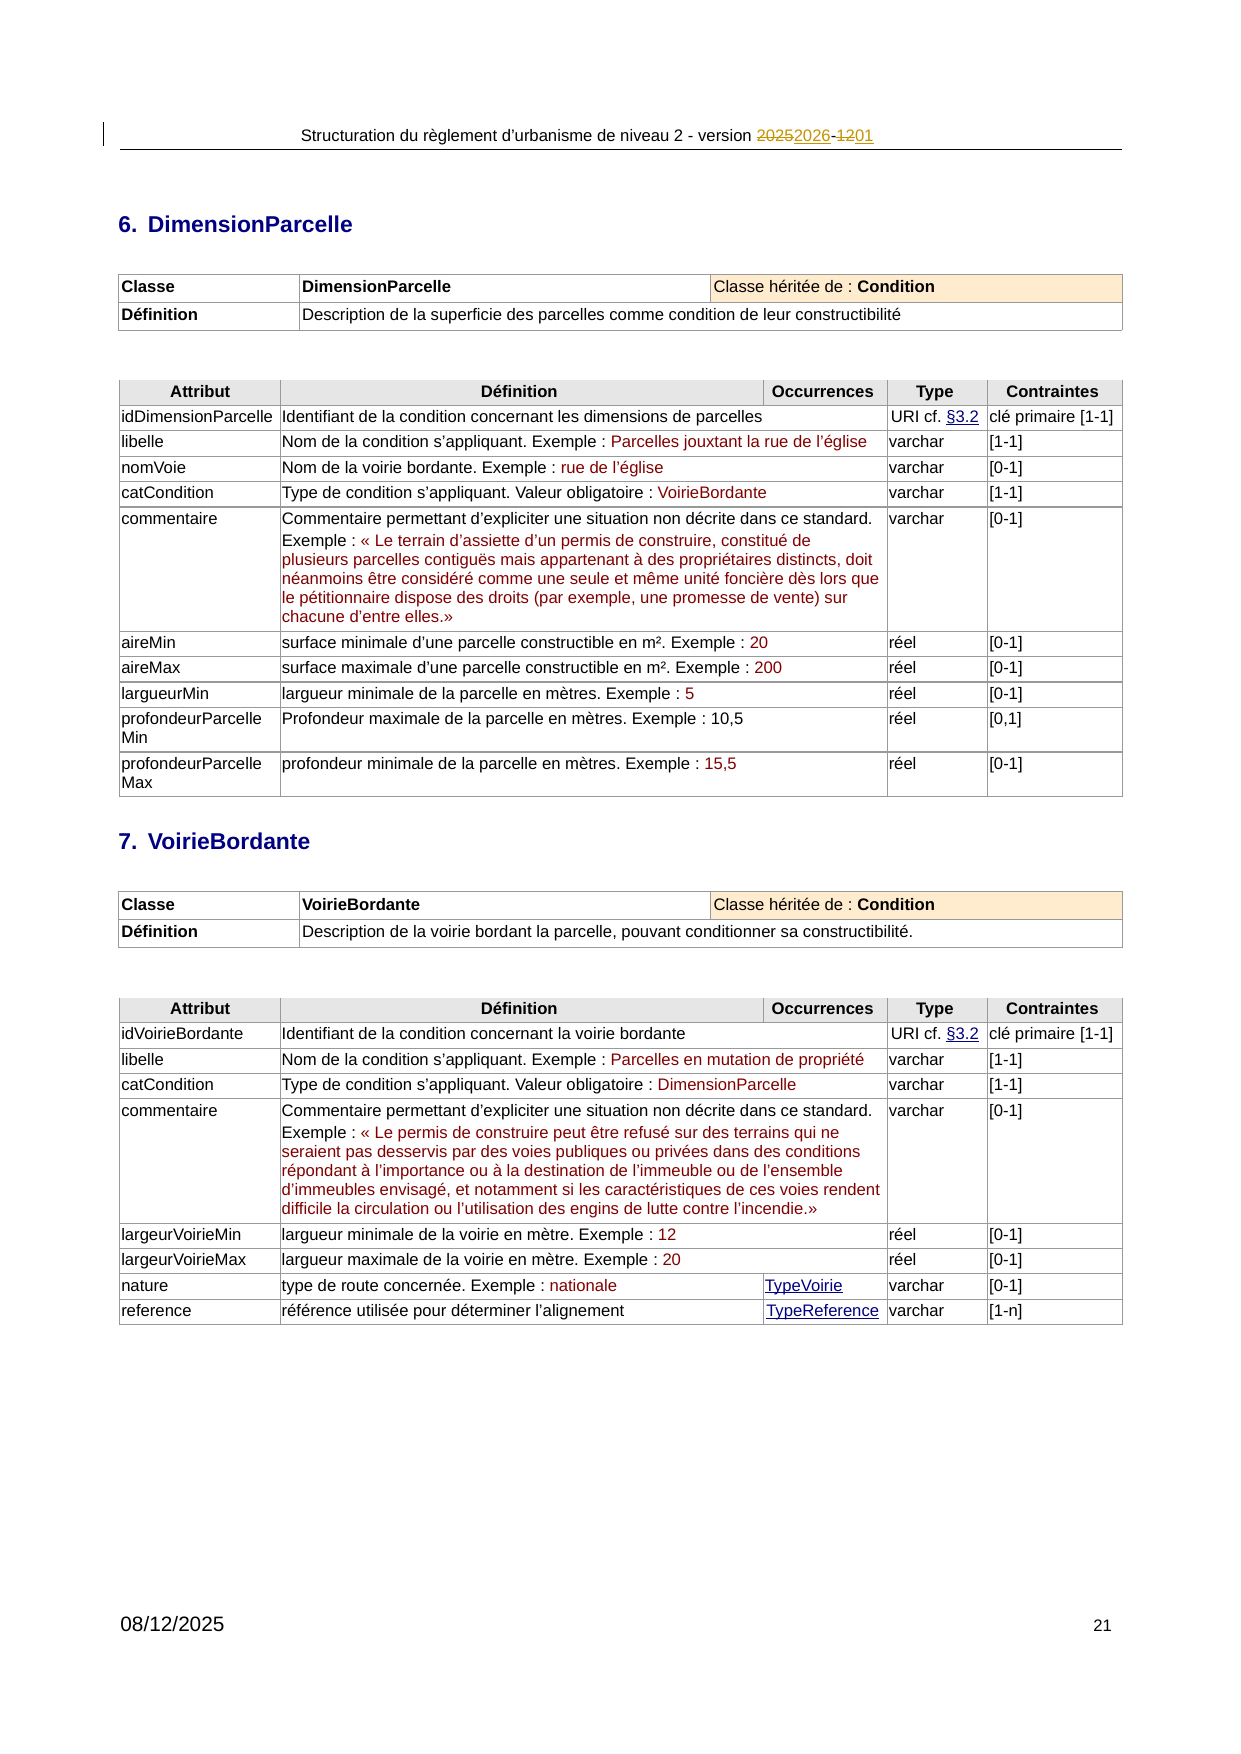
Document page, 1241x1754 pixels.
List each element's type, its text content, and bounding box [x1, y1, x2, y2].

table_cell [1-1] [988, 1049, 1122, 1073]
table_cell réel [888, 657, 987, 681]
table_header Définition [281, 998, 763, 1022]
table_header Classe héritée de : Condition [711, 275, 1122, 302]
table_cell [0-1] [988, 508, 1122, 631]
table_cell clé primaire [1-1] [988, 1023, 1122, 1047]
table_cell [0-1] [988, 1224, 1122, 1248]
table_cell Nom de la condition s’appliquant. Exemple : Parcelles en mutation de propriété [281, 1049, 887, 1073]
table_header Contraintes [988, 380, 1122, 405]
table_cell varchar [888, 508, 987, 631]
table_cell aireMin [120, 632, 280, 656]
table_cell largueurMin [120, 683, 280, 707]
table_cell Type de condition s’appliquant. Valeur obligatoire : VoirieBordante [281, 482, 887, 506]
table_cell ‍commentaire [120, 1099, 280, 1222]
table_cell réel [888, 753, 987, 796]
table_cell Type de condition s’appliquant. Valeur obligatoire : DimensionParcelle [281, 1074, 887, 1098]
table_cell largueur minimale de la voirie en mètre. Exemple : 12 [281, 1224, 887, 1248]
table_cell [1-1] [988, 431, 1122, 456]
table_header Contraintes [988, 998, 1122, 1022]
table_cell profondeur minimale de la parcelle en mètres. Exemple : 15,5 [281, 753, 887, 796]
table_cell Commentaire permettant d’expliciter une situation non décrite dans ce standard. Exemple : « Le terrain d’assiette d’un permis de construire, constitué de plusieurs parcelles contiguës mais appartenant à des propriétaires distincts, doit néanmoins être considéré comme une seule et même unité foncière dès lors que le pétitionnaire dispose des droits (par exemple, une promesse de vente) sur chacune d’entre elles.» [281, 508, 887, 631]
table_cell idDimensionParcelle [120, 406, 280, 430]
table_cell réel [888, 708, 987, 751]
table_cell réel [888, 1224, 987, 1248]
table_cell varchar [888, 1274, 987, 1299]
table_cell Nom de la voirie bordante. Exemple : rue de l’église [281, 457, 887, 481]
table_header Occurrences [764, 380, 887, 405]
table_cell [0-1] [988, 1099, 1122, 1222]
table_cell reference [120, 1300, 280, 1324]
table_cell réel [888, 632, 987, 656]
table_cell [0-1] [988, 1249, 1122, 1273]
table_cell Commentaire permettant d’expliciter une situation non décrite dans ce standard. Exemple : « Le permis de construire peut être refusé sur des terrains qui ne seraient pas desservis par des voies publiques ou privées dans des conditions répondant à l’importance ou à la destination de l’immeuble ou de l’ensemble d’immeubles envisagé, et notamment si les caractéristiques de ces voies rendent difficile la circulation ou l’utilisation des engins de lutte contre l’incendie.» [281, 1099, 887, 1222]
table_cell référence utilisée pour déterminer l’alignement [281, 1300, 763, 1324]
table_cell [1-1] [988, 482, 1122, 506]
table_header Classe [119, 892, 299, 919]
table_cell [1-1] [988, 1074, 1122, 1098]
table_cell Définition [119, 303, 299, 330]
table_cell TypeVoirie [764, 1274, 887, 1299]
table_cell Identifiant de la condition concernant les dimensions de parcelles [281, 406, 887, 430]
table_cell type de route concernée. Exemple : nationale [281, 1274, 763, 1299]
table_cell idVoirieBordante [120, 1023, 280, 1047]
table_cell catCondition [120, 482, 280, 506]
table_header Occurrences [764, 998, 887, 1022]
table_cell varchar [888, 1049, 987, 1073]
table_cell Profondeur maximale de la parcelle en mètres. Exemple : 10,5 [281, 708, 887, 751]
table_cell largueur maximale de la voirie en mètre. Exemple : 20 [281, 1249, 887, 1273]
table_cell [0-1] [988, 657, 1122, 681]
table_cell URI cf. §3.2 [888, 406, 987, 430]
table_cell URI cf. §3.2 [888, 1023, 987, 1047]
table_cell largeurVoirieMax [120, 1249, 280, 1273]
table_header Définition [281, 380, 763, 405]
table_cell varchar [888, 1099, 987, 1222]
table_header DimensionParcelle [300, 275, 710, 302]
table_cell [0-1] [988, 632, 1122, 656]
table_header Type [888, 380, 987, 405]
table_header Attribut [120, 998, 280, 1022]
table_cell largueur minimale de la parcelle en mètres. Exemple : 5 [281, 683, 887, 707]
table_cell Description de la superficie des parcelles comme condition de leur constructibilité [300, 303, 1122, 330]
table_cell ‍commentaire [120, 508, 280, 631]
table_cell réel [888, 683, 987, 707]
table_cell [0-1] [988, 753, 1122, 796]
table_cell nature [120, 1274, 280, 1299]
table_header VoirieBordante [300, 892, 710, 919]
subtitle DimensionParcelle [118, 211, 1122, 237]
table_cell libelle [120, 1049, 280, 1073]
table_header Classe [119, 275, 299, 302]
table_cell clé primaire [1-1] [988, 406, 1122, 430]
table_cell catCondition [120, 1074, 280, 1098]
table_cell varchar [888, 431, 987, 456]
table_cell nomVoie [120, 457, 280, 481]
table_header Type [888, 998, 987, 1022]
table_cell libelle [120, 431, 280, 456]
table_cell profondeurParcelleMin [120, 708, 280, 751]
table_cell surface maximale d’une parcelle constructible en m². Exemple : 200 [281, 657, 887, 681]
table_cell varchar [888, 457, 987, 481]
table_cell largeurVoirieMin [120, 1224, 280, 1248]
table_cell [0-1] [988, 1274, 1122, 1299]
table_header Attribut [120, 380, 280, 405]
table_cell [0,1] [988, 708, 1122, 751]
table_cell varchar [888, 1300, 987, 1324]
table_cell Définition [119, 920, 299, 947]
table_cell aireMax [120, 657, 280, 681]
table_cell [0-1] [988, 457, 1122, 481]
table_cell Identifiant de la condition concernant la voirie bordante [281, 1023, 887, 1047]
table_cell surface minimale d’une parcelle constructible en m². Exemple : 20 [281, 632, 887, 656]
table_header Classe héritée de : Condition [711, 892, 1122, 919]
table_cell profondeurParcelleMax [120, 753, 280, 796]
table_cell [1-n] [988, 1300, 1122, 1324]
subtitle VoirieBordante [118, 828, 1122, 854]
table_cell Description de la voirie bordant la parcelle, pouvant conditionner sa constructibilité. [300, 920, 1122, 947]
table_cell TypeReference [764, 1300, 887, 1324]
table_cell réel [888, 1249, 987, 1273]
table_cell Nom de la condition s’appliquant. Exemple : Parcelles jouxtant la rue de l’église [281, 431, 887, 456]
table_cell varchar [888, 482, 987, 506]
table_cell varchar [888, 1074, 987, 1098]
table_cell [0-1] [988, 683, 1122, 707]
